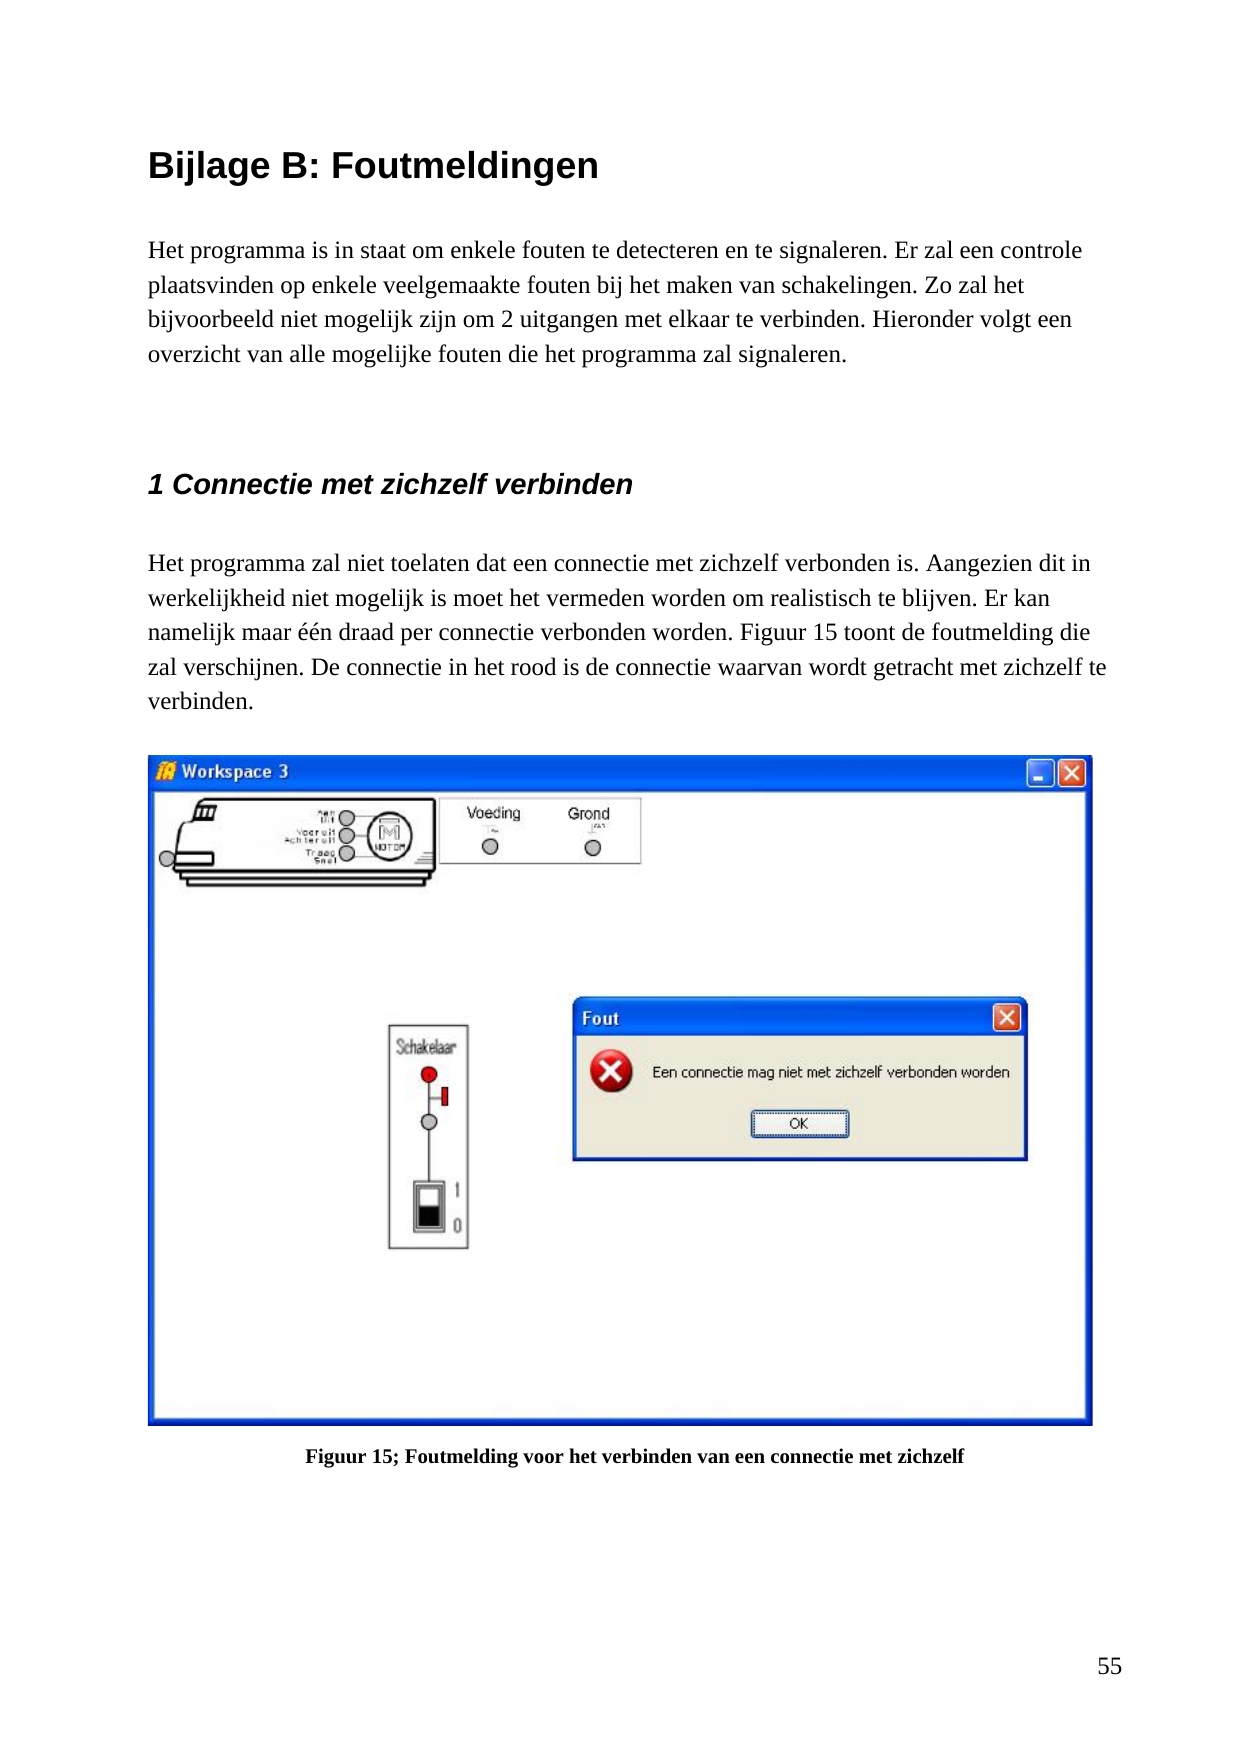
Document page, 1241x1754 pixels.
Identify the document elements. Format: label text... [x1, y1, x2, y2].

picture [147, 755, 1093, 1426]
text Het programma is in staat om enkele fouten te detecteren en te signaleren. Er zal een controle plaatsvinden op enkele veelgemaakte fouten bij het maken van schakelingen. Zo zal het bijvoorbeeld niet mogelijk zijn om 2 uitgangen met elkaar te verbinden. Hieronder volgt een overzicht van alle mogelijke fouten die het programma zal signaleren. [148, 236, 1122, 368]
text Het programma zal niet toelaten dat een connectie met zichzelf verbonden is. Aangezien dit in werkelijkheid niet mogelijk is moet het vermeden worden om realistisch te blijven. Er kan namelijk maar één draad per connectie verbonden worden. Figuur 15 toont de foutmelding die zal verschijnen. De connectie in het rood is de connectie waarvan wordt getracht met zichzelf te verbinden. [148, 548, 1122, 715]
text Bijlage B: Foutmeldingen [148, 143, 1122, 186]
text 1 Connectie met zichzelf verbinden [148, 467, 1122, 501]
text Figuur 15; Foutmelding voor het verbinden van een connectie met zichzelf [148, 1444, 1122, 1468]
